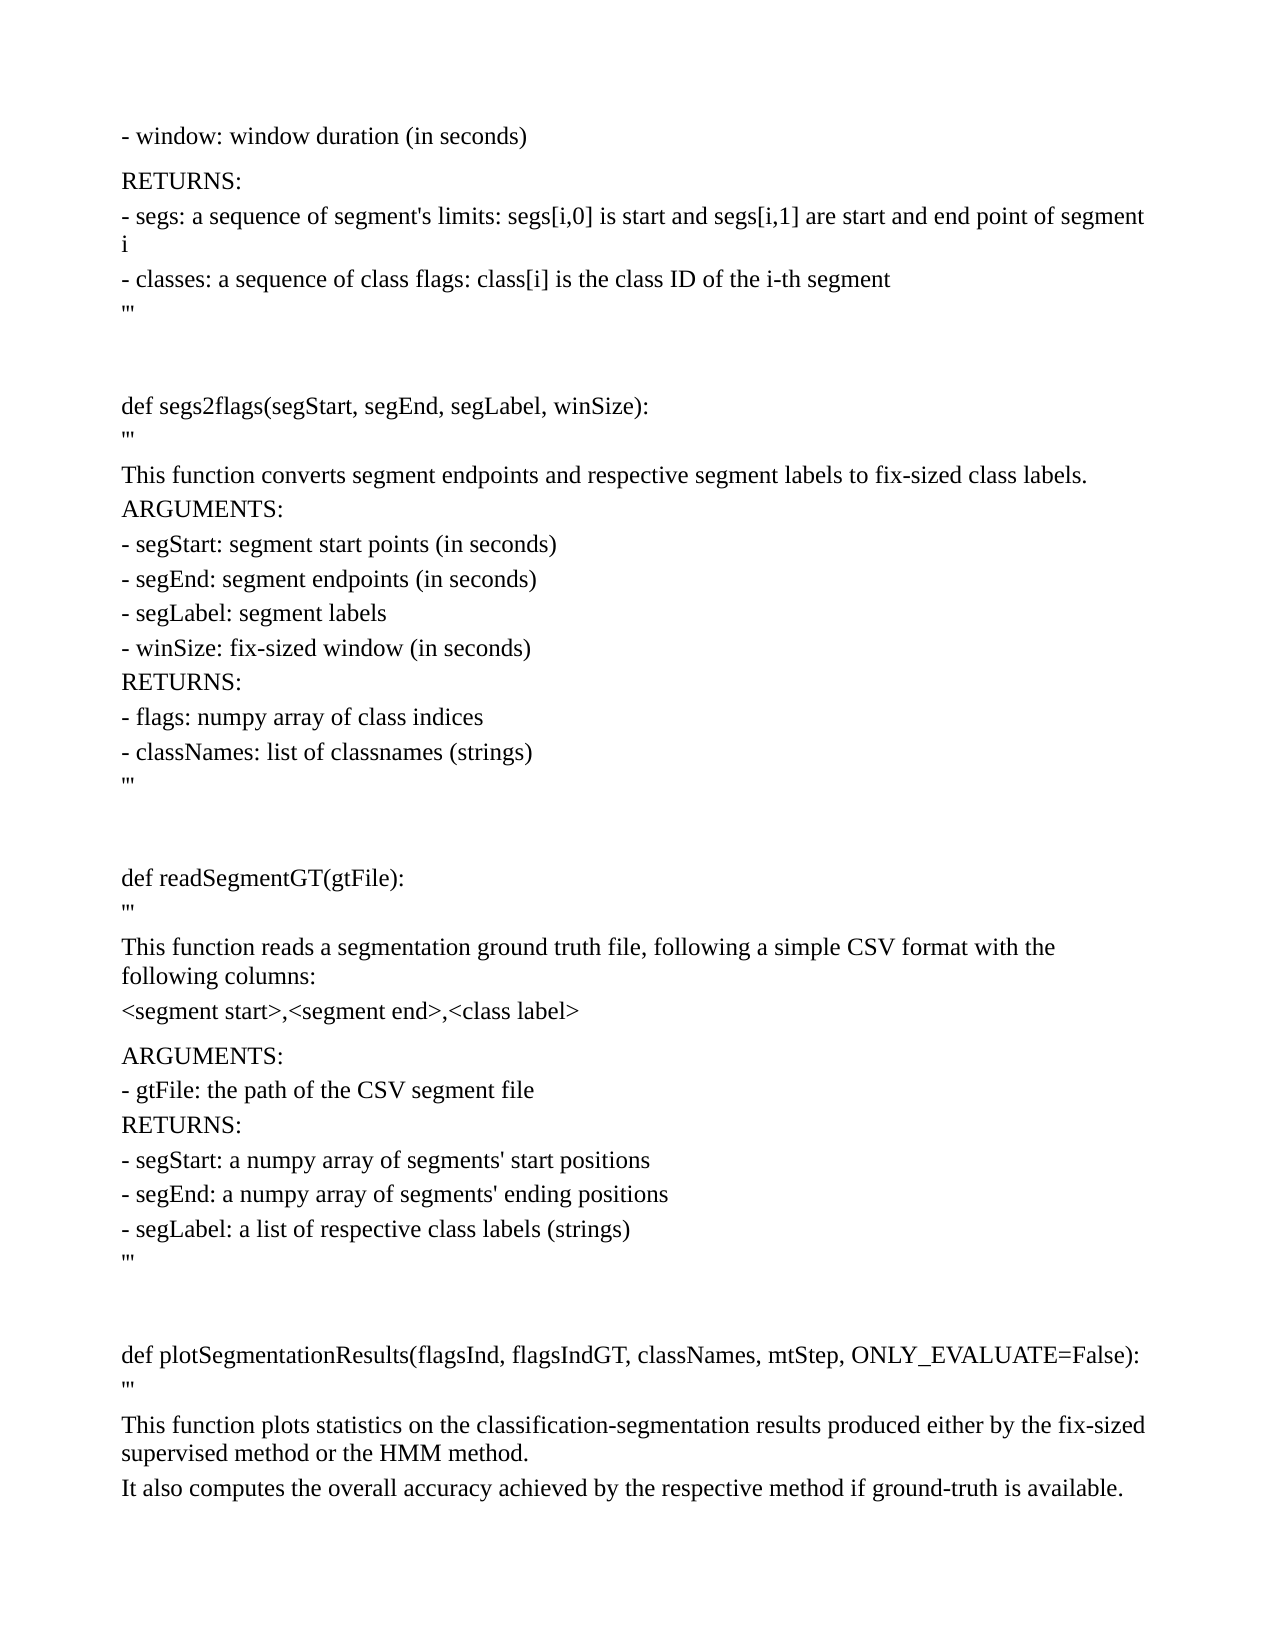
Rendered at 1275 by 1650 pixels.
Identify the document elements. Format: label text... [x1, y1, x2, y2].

table_cell It also computes the overall accuracy achieved by the respective method if ground-truth is available. [118, 1470, 1157, 1505]
table_cell - classNames: list of classnames (strings) [118, 734, 1098, 768]
table_header ''' [118, 1372, 1157, 1407]
table_cell - classes: a sequence of class flags: class[i] is the class ID of the i-th segment [118, 261, 1157, 296]
table_cell - segs: a sequence of segment's limits: segs[i,0] is start and segs[i,1] are start and end point of segment i [118, 198, 1157, 261]
table_cell - segStart: a numpy array of segments' start positions [118, 1142, 1157, 1176]
table_cell <segment start>,<segment end>,<class label> [118, 993, 1157, 1027]
table_cell - segStart: segment start points (in seconds) [118, 526, 1098, 561]
table_cell - segEnd: a numpy array of segments' ending positions [118, 1176, 1157, 1211]
table_header def readSegmentGT(gtFile): [118, 860, 418, 895]
table_cell RETURNS: [118, 163, 1157, 198]
table_cell - winSize: fix-sized window (in seconds) [118, 630, 1098, 664]
table_header ''' [118, 768, 149, 803]
table_cell - flags: numpy array of class indices [118, 699, 1098, 734]
table_header ''' [118, 895, 1157, 929]
table_cell [118, 153, 1157, 163]
table_cell ARGUMENTS: [118, 1038, 1157, 1073]
table_cell ARGUMENTS: [118, 492, 1098, 526]
table_header ''' [118, 1246, 149, 1280]
table_cell - gtFile: the path of the CSV segment file [118, 1073, 1157, 1107]
table_header def segs2flags(segStart, segEnd, segLabel, winSize): [118, 388, 661, 422]
table_cell RETURNS: [118, 1107, 1157, 1142]
table_cell - segLabel: segment labels [118, 595, 1098, 630]
table_cell - segEnd: segment endpoints (in seconds) [118, 561, 1098, 595]
table_header ''' [118, 423, 1098, 457]
table_cell - window: window duration (in seconds) [118, 118, 1157, 153]
table_header def plotSegmentationResults(flagsInd, flagsIndGT, classNames, mtStep, ONLY_EVALUATE=False): [118, 1338, 1156, 1372]
table_cell This function reads a segmentation ground truth file, following a simple CSV format with the following columns: [118, 930, 1157, 993]
table_cell [118, 1028, 1157, 1038]
table_cell This function plots statistics on the classification-segmentation results produced either by the fix-sized supervised method or the HMM method. [118, 1407, 1157, 1470]
table_cell - segLabel: a list of respective class labels (strings) [118, 1211, 1157, 1246]
table_header ''' [118, 296, 149, 330]
table_cell RETURNS: [118, 665, 1098, 699]
table_cell This function converts segment endpoints and respective segment labels to fix-sized class labels. [118, 457, 1098, 492]
